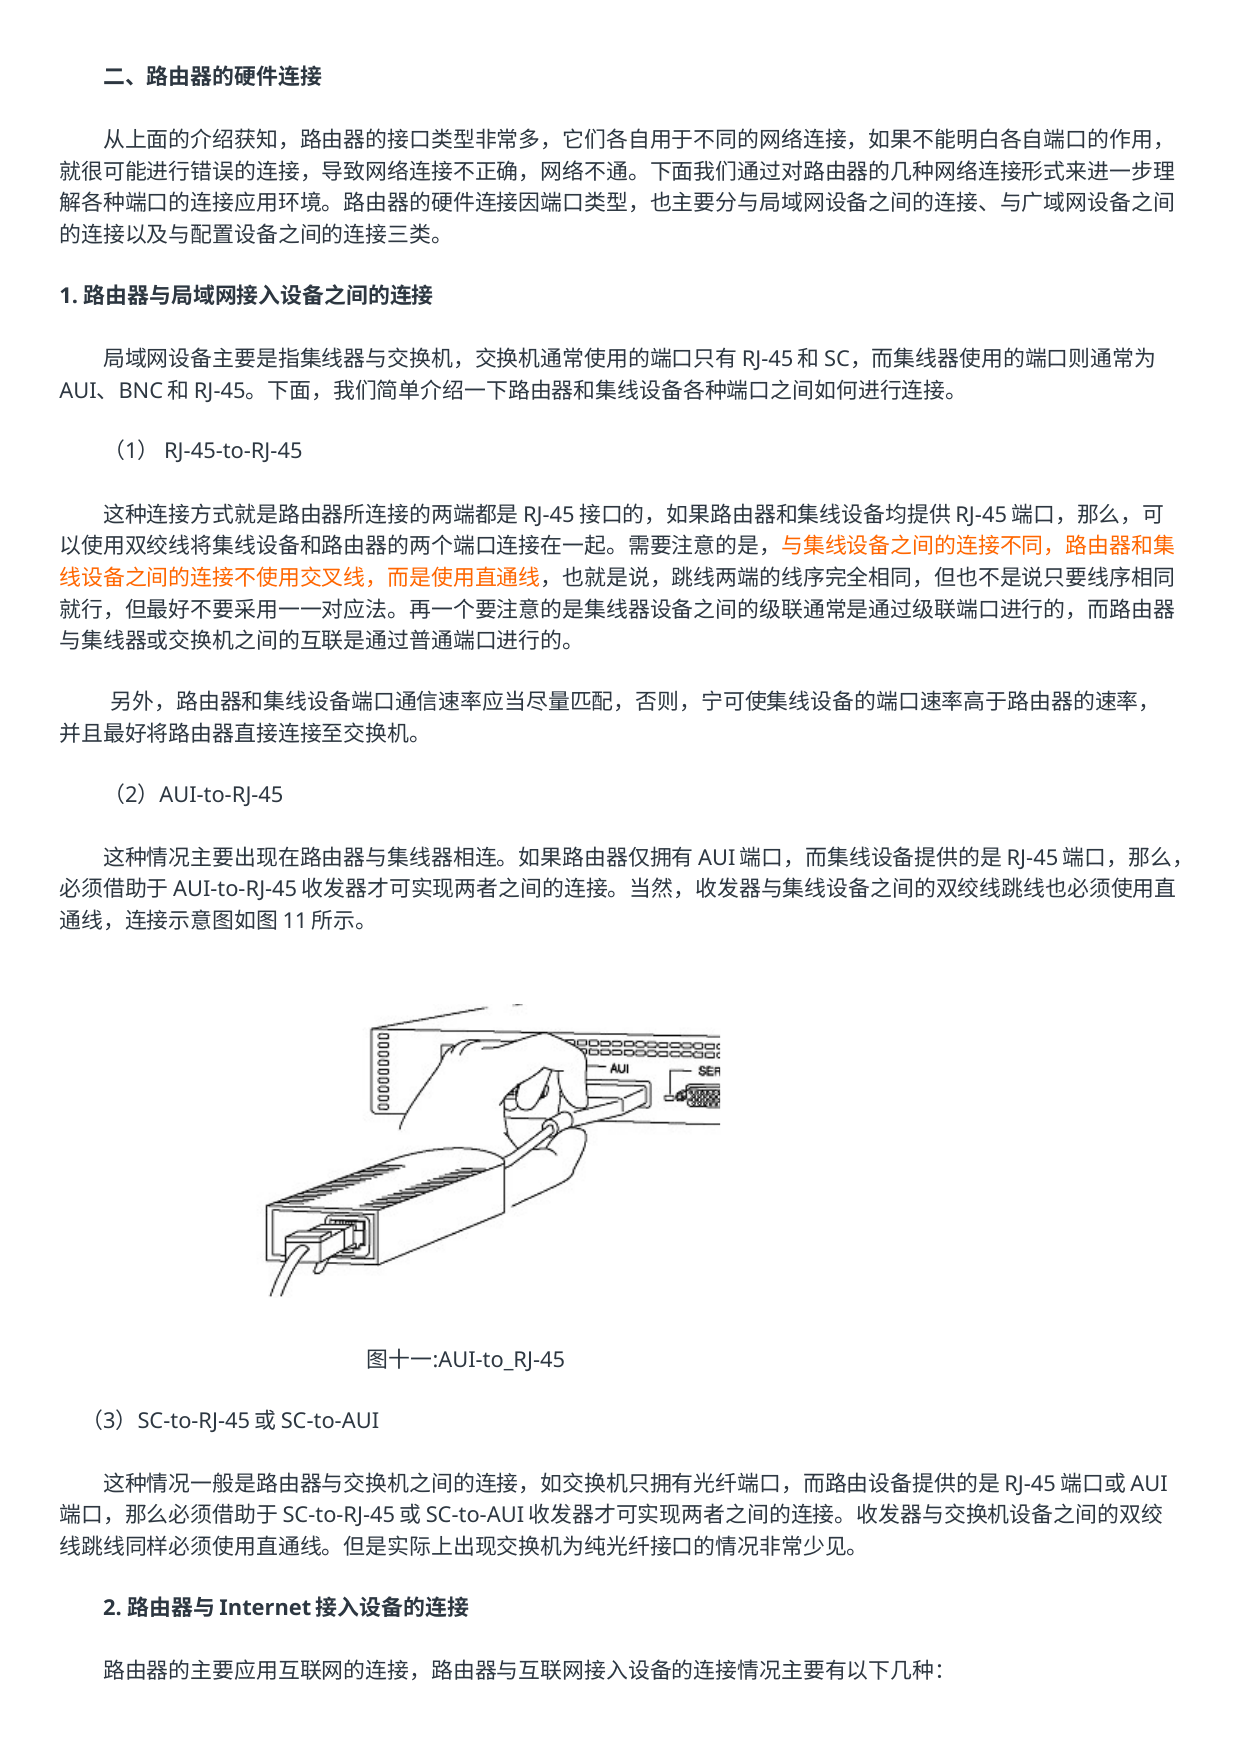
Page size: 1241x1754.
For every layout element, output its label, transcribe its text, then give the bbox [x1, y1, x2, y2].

text 二、路由器的硬件连接 从上面的介绍获知，路由器的接口类型非常多，它们各自用于不同的网络连接，如果不能明白各自端口的作用，就很可能进行错误的连接，导致网络连接不正确，网络不通。下面我们通过对路由器的几种网络连接形式来进一步理解各种端口的连接应用环境。路由器的硬件连接因端口类型，也主要分与局域网设备之间的连接、与广域网设备之间的连接以及与配置设备之间的连接三类。 [59, 59, 1181, 249]
text （2）AUI-to-RJ-45 这种情况主要出现在路由器与集线器相连。如果路由器仅拥有AUI端口，而集线设备提供的是RJ-45端口，那么，必须借助于AUI-to-RJ-45收发器才可实现两者之间的连接。当然，收发器与集线设备之间的双绞线跳线也必须使用直通线，连接示意图如图11所示。 [59, 777, 1181, 935]
text （3）SC-to-RJ-45或SC-to-AUI 这种情况一般是路由器与交换机之间的连接，如交换机只拥有光纤端口，而路由设备提供的是RJ-45端口或AUI端口，那么必须借助于SC-to-RJ-45或SC-to-AUI收发器才可实现两者之间的连接。收发器与交换机设备之间的双绞线跳线同样必须使用直通线。但是实际上出现交换机为纯光纤接口的情况非常少见。 [59, 1403, 1181, 1561]
text 1. 路由器与局域网接入设备之间的连接 局域网设备主要是指集线器与交换机，交换机通常使用的端口只有RJ-45和SC，而集线器使用的端口则通常为AUI、BNC和RJ-45。下面，我们简单介绍一下路由器和集线设备各种端口之间如何进行连接。 [59, 278, 1181, 404]
picture [222, 1004, 721, 1298]
text 另外，路由器和集线设备端口通信速率应当尽量匹配，否则，宁可使集线设备的端口速率高于路由器的速率，并且最好将路由器直接连接至交换机。 [59, 684, 1181, 747]
text （1） RJ-45-to-RJ-45 这种连接方式就是路由器所连接的两端都是RJ-45接口的，如果路由器和集线设备均提供RJ-45端口，那么，可以使用双绞线将集线设备和路由器的两个端口连接在一起。需要注意的是，与集线设备之间的连接不同，路由器和集线设备之间的连接不使用交叉线，而是使用直通线，也就是说，跳线两端的线序完全相同，但也不是说只要线序相同就行，但最好不要采用一一对应法。再一个要注意的是集线器设备之间的级联通常是通过级联端口进行的，而路由器与集线器或交换机之间的互联是通过普通端口进行的。 [59, 433, 1181, 655]
text 图十一:AUI-to_RJ-45 [59, 1342, 1181, 1373]
text 2. 路由器与Internet接入设备的连接 路由器的主要应用互联网的连接，路由器与互联网接入设备的连接情况主要有以下几种： [59, 1590, 1181, 1685]
